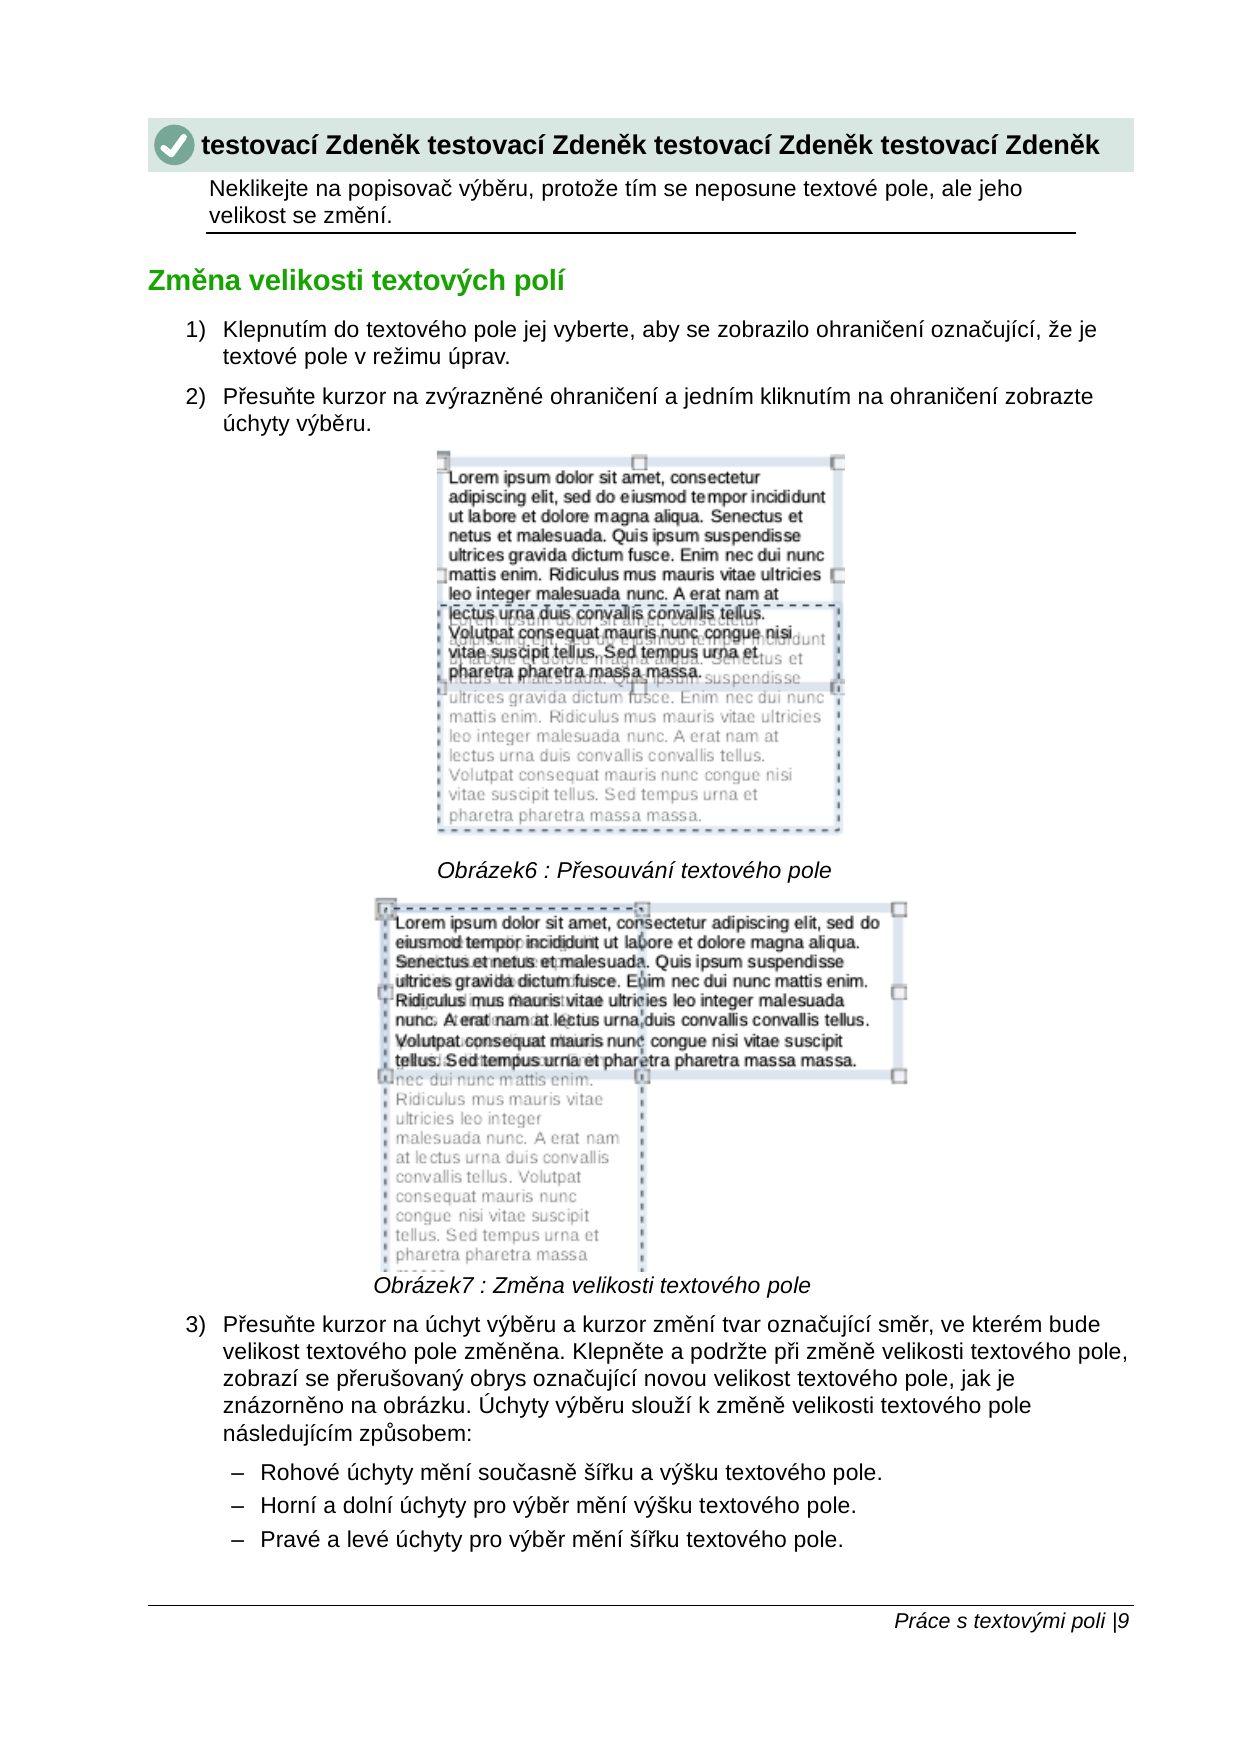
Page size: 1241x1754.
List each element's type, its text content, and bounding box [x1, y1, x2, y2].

text Obrázek 7 : Změna velikosti textového pole [373, 1272, 908, 1299]
text Obrázek 6 : Přesouvání textového pole [437, 857, 845, 884]
list Horní a dolní úchyty pro výběr mění výšku textového pole. [231, 1492, 1134, 1519]
list Pravé a levé úchyty pro výběr mění šířku textového pole. [231, 1525, 1134, 1552]
list Rohové úchyty mění současně šířku a výšku textového pole. [231, 1458, 1134, 1486]
list Klepnutím do textového pole jej vyberte, aby se zobrazilo ohraničení označující, že je textové pole v režimu úprav. [206, 315, 1134, 369]
subtitle Změna velikosti textových polí [148, 263, 1134, 297]
text Neklikejte na popisovač výběru, protože tím se neposune textové pole, ale jeho velikost se změní. [206, 172, 1076, 232]
list Přesuňte kurzor na zvýrazněné ohraničení a jedním kliknutím na ohraničení zobrazte úchyty výběru. [206, 382, 1134, 436]
picture [436, 448, 845, 857]
picture [373, 895, 909, 1272]
subtitle testovací Zdeněk testovací Zdeněk testovací Zdeněk testovací Zdeněk [148, 118, 1134, 172]
list Přesuňte kurzor na úchyt výběru a kurzor změní tvar označující směr, ve kterém bude velikost textového pole změněna. Klepněte a podržte při změně velikosti textového pole, zobrazí se přerušovaný obrys označující novou velikost textového pole, jak je znázorněno na obrázku. Úchyty výběru slouží k změně velikosti textového pole následujícím způsobem: [206, 1311, 1134, 1446]
